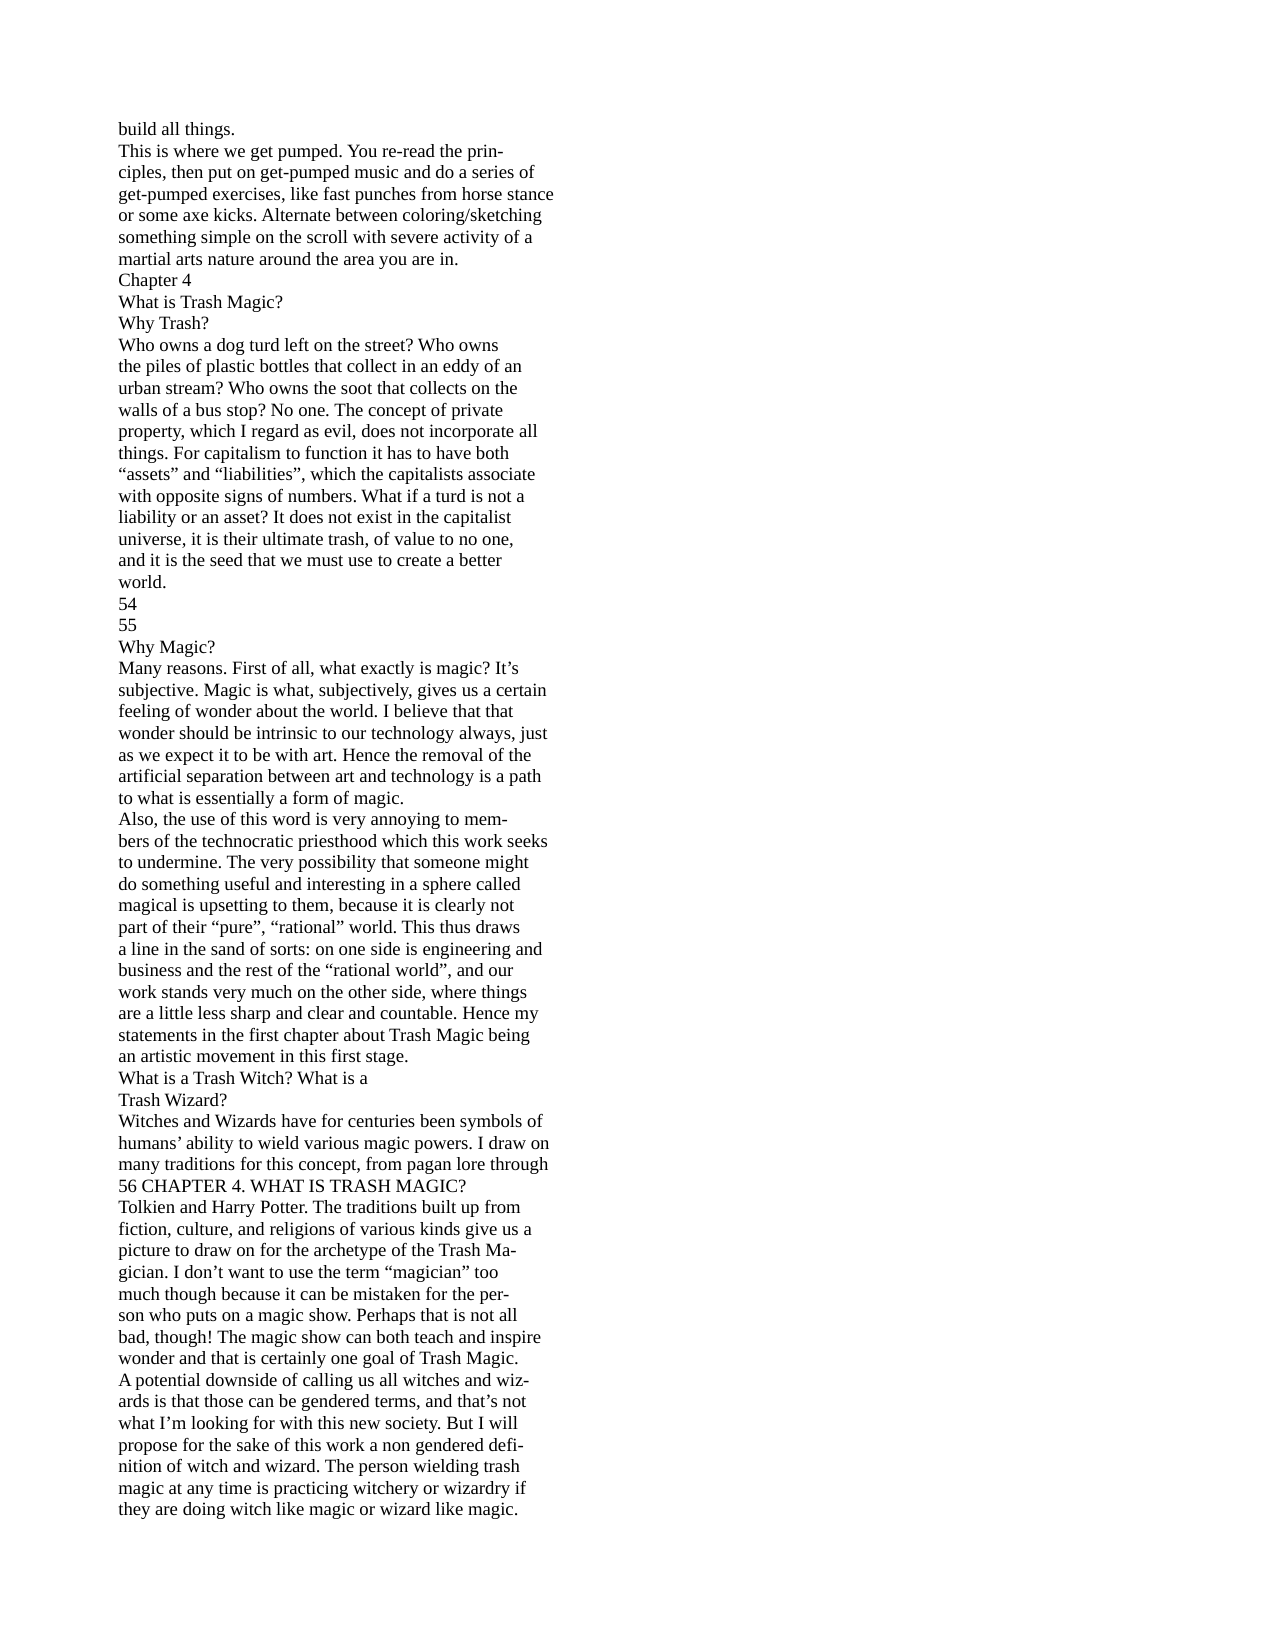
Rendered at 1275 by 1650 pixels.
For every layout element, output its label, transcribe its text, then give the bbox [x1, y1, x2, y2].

text to what is essentially a form of magic. [118, 787, 1157, 808]
text This is where we get pumped. You re-read the prin- [118, 140, 1157, 161]
text property, which I regard as evil, does not incorporate all [118, 420, 1157, 442]
text urban stream? Who owns the soot that collects on the [118, 377, 1157, 398]
text 55 [118, 614, 1157, 636]
text universe, it is their ultimate trash, of value to no one, [118, 528, 1157, 549]
text the piles of plastic bottles that collect in an eddy of an [118, 355, 1157, 377]
text they are doing witch like magic or wizard like magic. [118, 1498, 1157, 1520]
text statements in the first chapter about Trash Magic being [118, 1024, 1157, 1045]
text gician. I don’t want to use the term “magician” too [118, 1261, 1157, 1282]
text do something useful and interesting in a sphere called [118, 873, 1157, 894]
text Chapter 4 [118, 269, 1157, 291]
text What is a Trash Witch? What is a [118, 1067, 1157, 1088]
text Why Magic? [118, 636, 1157, 657]
text liability or an asset? It does not exist in the capitalist [118, 506, 1157, 528]
text bers of the technocratic priesthood which this work seeks [118, 830, 1157, 851]
text Many reasons. First of all, what exactly is magic? It’s [118, 657, 1157, 679]
text get-pumped exercises, like fast punches from horse stance [118, 183, 1157, 204]
text fiction, culture, and religions of various kinds give us a [118, 1218, 1157, 1239]
text magic at any time is practicing witchery or wizardry if [118, 1477, 1157, 1498]
text things. For capitalism to function it has to have both [118, 442, 1157, 463]
text and it is the seed that we must use to create a better [118, 549, 1157, 571]
text walls of a bus stop? No one. The concept of private [118, 398, 1157, 420]
text ards is that those can be gendered terms, and that’s not [118, 1390, 1157, 1412]
text bad, though! The magic show can both teach and inspire [118, 1326, 1157, 1347]
text “assets” and “liabilities”, which the capitalists associate [118, 463, 1157, 485]
text build all things. [118, 118, 1157, 140]
text Why Trash? [118, 312, 1157, 334]
text with opposite signs of numbers. What if a turd is not a [118, 485, 1157, 506]
text propose for the sake of this work a non gendered defi- [118, 1433, 1157, 1455]
text nition of witch and wizard. The person wielding trash [118, 1455, 1157, 1477]
text wonder and that is certainly one goal of Trash Magic. [118, 1347, 1157, 1369]
text Who owns a dog turd left on the street? Who owns [118, 334, 1157, 355]
text picture to draw on for the archetype of the Trash Ma- [118, 1239, 1157, 1261]
text part of their “pure”, “rational” world. This thus draws [118, 916, 1157, 937]
text wonder should be intrinsic to our technology always, just [118, 722, 1157, 743]
text A potential downside of calling us all witches and wiz- [118, 1369, 1157, 1390]
text Also, the use of this word is very annoying to mem- [118, 808, 1157, 830]
text to undermine. The very possibility that someone might [118, 851, 1157, 873]
text or some axe kicks. Alternate between coloring/sketching [118, 204, 1157, 226]
text business and the rest of the “rational world”, and our [118, 959, 1157, 981]
text are a little less sharp and clear and countable. Hence my [118, 1002, 1157, 1024]
text 54 [118, 592, 1157, 614]
text a line in the sand of sorts: on one side is engineering and [118, 937, 1157, 959]
text as we expect it to be with art. Hence the removal of the [118, 743, 1157, 765]
text much though because it can be mistaken for the per- [118, 1282, 1157, 1304]
text ciples, then put on get-pumped music and do a series of [118, 161, 1157, 183]
text magical is upsetting to them, because it is clearly not [118, 894, 1157, 916]
text Trash Wizard? [118, 1088, 1157, 1110]
text 56 CHAPTER 4. WHAT IS TRASH MAGIC? [118, 1175, 1157, 1196]
text many traditions for this concept, from pagan lore through [118, 1153, 1157, 1175]
text martial arts nature around the area you are in. [118, 247, 1157, 269]
text world. [118, 571, 1157, 592]
text son who puts on a magic show. Perhaps that is not all [118, 1304, 1157, 1326]
text Witches and Wizards have for centuries been symbols of [118, 1110, 1157, 1132]
text artificial separation between art and technology is a path [118, 765, 1157, 787]
text work stands very much on the other side, where things [118, 981, 1157, 1002]
text an artistic movement in this first stage. [118, 1045, 1157, 1067]
text subjective. Magic is what, subjectively, gives us a certain [118, 679, 1157, 700]
text humans’ ability to wield various magic powers. I draw on [118, 1132, 1157, 1153]
text what I’m looking for with this new society. But I will [118, 1412, 1157, 1433]
text something simple on the scroll with severe activity of a [118, 226, 1157, 247]
text Tolkien and Harry Potter. The traditions built up from [118, 1196, 1157, 1218]
text feeling of wonder about the world. I believe that that [118, 700, 1157, 722]
text What is Trash Magic? [118, 291, 1157, 312]
